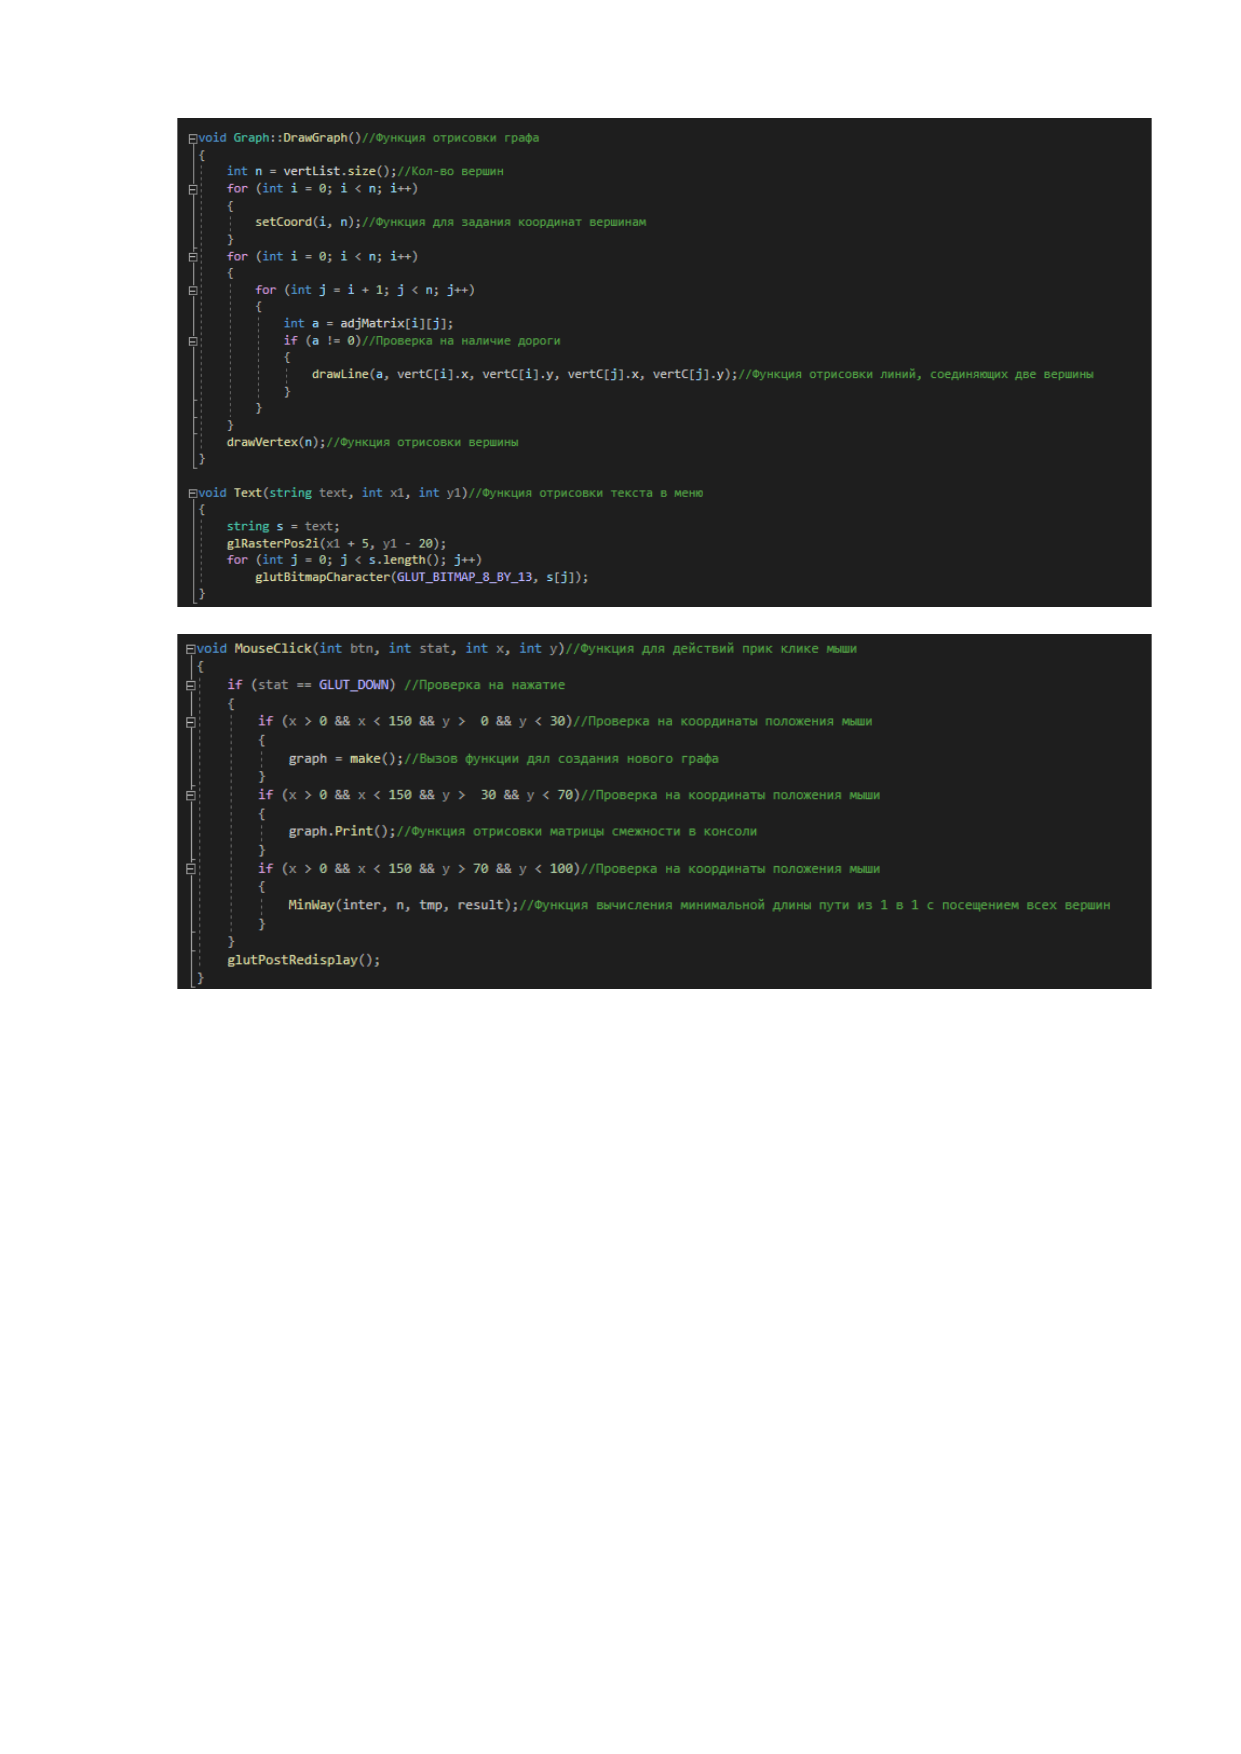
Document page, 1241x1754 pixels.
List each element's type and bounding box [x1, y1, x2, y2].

picture [177, 634, 1152, 989]
picture [177, 118, 1152, 607]
